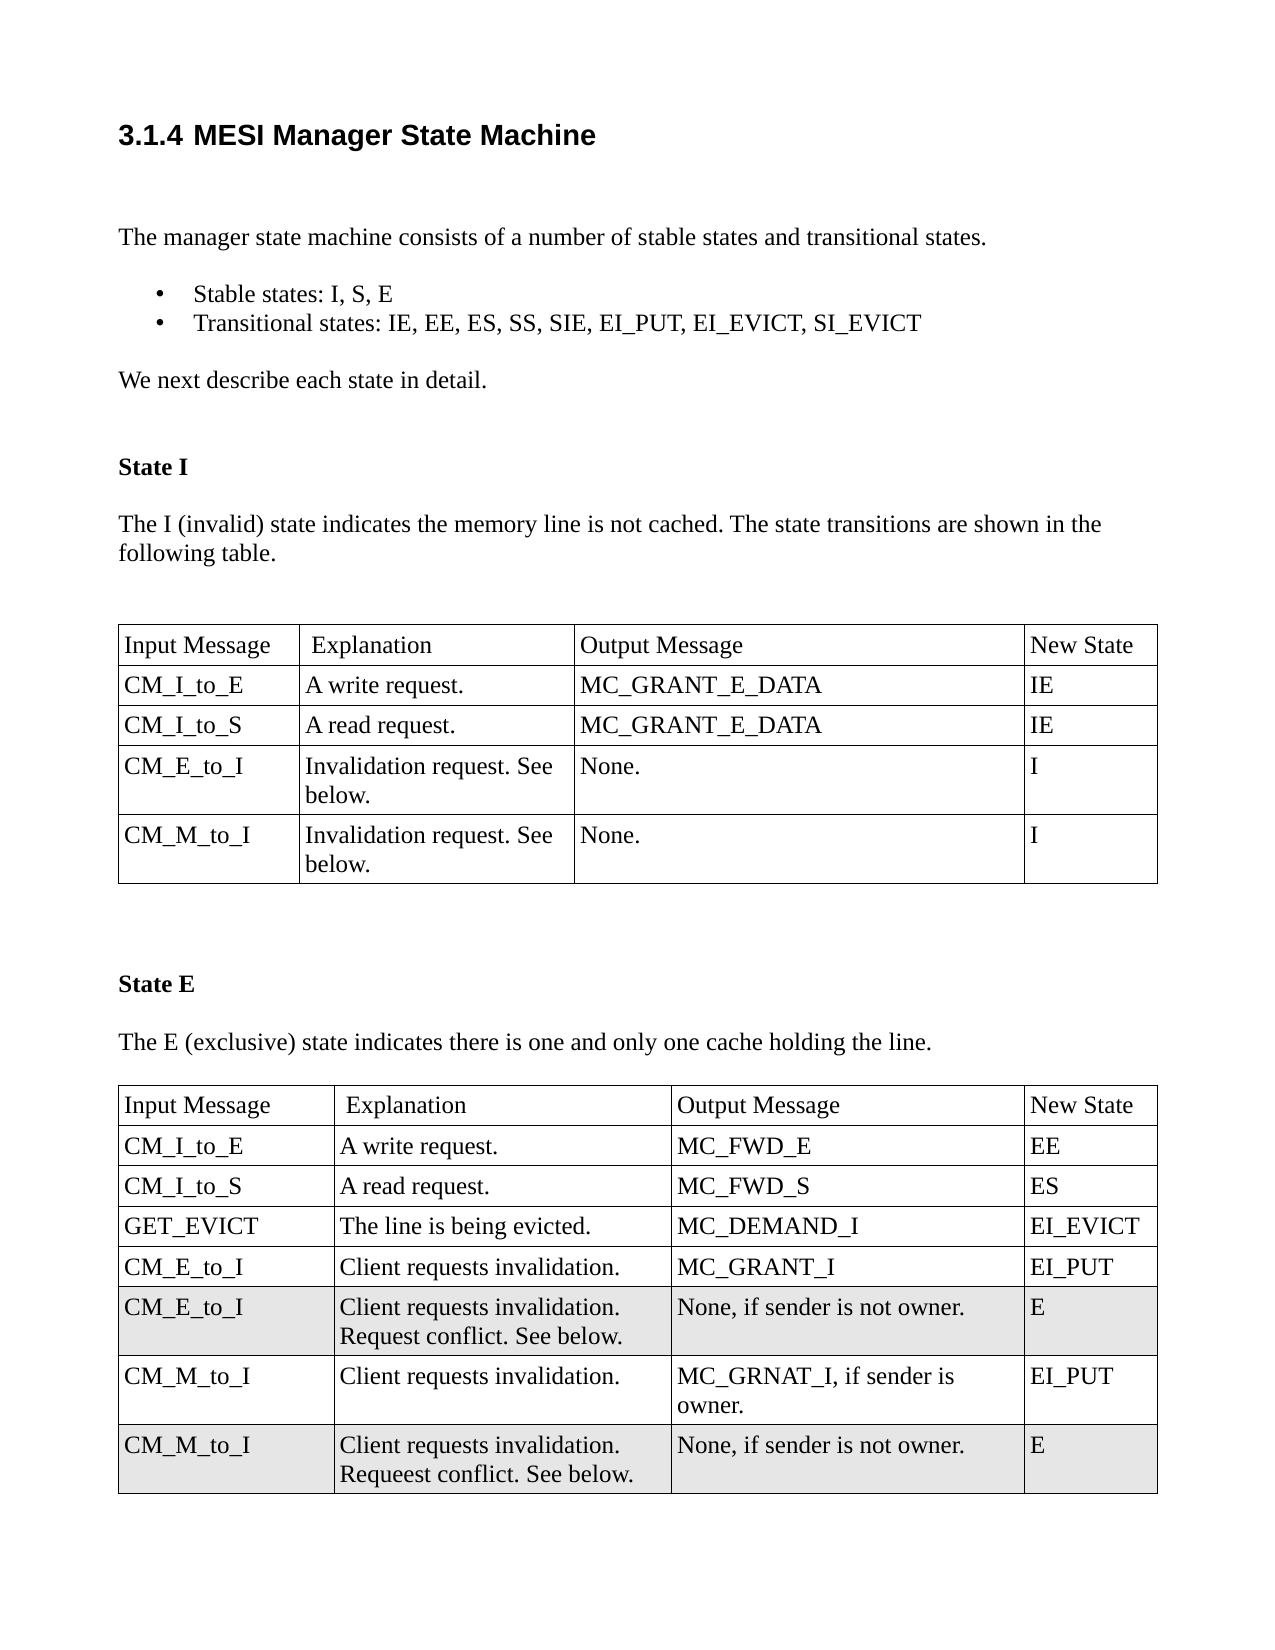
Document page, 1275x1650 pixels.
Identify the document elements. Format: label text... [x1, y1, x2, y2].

table_cell EE [1025, 1126, 1157, 1165]
table_cell Client requests invalidation. [335, 1247, 671, 1286]
table_cell A read request. [335, 1166, 671, 1206]
table_header Input Message [119, 1086, 334, 1125]
table_header Explanation [300, 625, 574, 664]
table_cell MC_GRANT_E_DATA [575, 706, 1024, 745]
table_cell Invalidation request. See below. [300, 815, 574, 883]
text State I [118, 452, 1157, 480]
table_cell None. [575, 815, 1024, 883]
table_cell CM_I_to_S [119, 706, 299, 745]
table_header Input Message [119, 625, 299, 664]
table_cell Client requests invalidation. [335, 1356, 671, 1424]
table_cell CM_M_to_I [119, 815, 299, 883]
text The manager state machine consists of a number of stable states and transitional states. [118, 222, 1157, 250]
text The I (invalid) state indicates the memory line is not cached. The state transitions are shown in the following table. [118, 509, 1157, 567]
table_cell EI_PUT [1025, 1356, 1157, 1424]
table_cell CM_M_to_I [119, 1425, 334, 1493]
table_header New State [1025, 1086, 1157, 1125]
table_cell CM_E_to_I [119, 1247, 334, 1286]
table_cell CM_M_to_I [119, 1356, 334, 1424]
table_cell MC_DEMAND_I [672, 1207, 1024, 1246]
table_cell A write request. [300, 666, 574, 705]
table_cell CM_I_to_E [119, 1126, 334, 1165]
table_cell MC_GRNAT_I, if sender is owner. [672, 1356, 1024, 1424]
table_cell MC_GRANT_I [672, 1247, 1024, 1286]
table_cell Client requests invalidation. Request conflict. See below. [335, 1287, 671, 1355]
table_cell GET_EVICT [119, 1207, 334, 1246]
subtitle MESI Manager State Machine [118, 118, 1157, 152]
text We next describe each state in detail. [118, 365, 1157, 394]
table_cell Client requests invalidation. Requeest conflict. See below. [335, 1425, 671, 1493]
table_header New State [1025, 625, 1157, 664]
table_cell EI_EVICT [1025, 1207, 1157, 1246]
table_cell A write request. [335, 1126, 671, 1165]
table_cell MC_GRANT_E_DATA [575, 666, 1024, 705]
list Transitional states: IE, EE, ES, SS, SIE, EI_PUT, EI_EVICT, SI_EVICT [156, 308, 1157, 337]
table_cell A read request. [300, 706, 574, 745]
table_cell Invalidation request. See below. [300, 746, 574, 814]
table_cell EI_PUT [1025, 1247, 1157, 1286]
table_cell The line is being evicted. [335, 1207, 671, 1246]
table_header Output Message [672, 1086, 1024, 1125]
table_cell IE [1025, 666, 1157, 705]
list Stable states: I, S, E [156, 279, 1157, 308]
table_cell E [1025, 1425, 1157, 1493]
table_cell IE [1025, 706, 1157, 745]
table_cell MC_FWD_S [672, 1166, 1024, 1206]
text The E (exclusive) state indicates there is one and only one cache holding the line. [118, 1027, 1157, 1056]
table_cell CM_E_to_I [119, 746, 299, 814]
table_cell CM_E_to_I [119, 1287, 334, 1355]
table_cell E [1025, 1287, 1157, 1355]
table_cell None, if sender is not owner. [672, 1425, 1024, 1493]
table_cell None. [575, 746, 1024, 814]
table_header Explanation [335, 1086, 671, 1125]
table_cell CM_I_to_S [119, 1166, 334, 1206]
table_cell I [1025, 746, 1157, 814]
table_cell MC_FWD_E [672, 1126, 1024, 1165]
table_cell CM_I_to_E [119, 666, 299, 705]
table_cell I [1025, 815, 1157, 883]
table_cell None, if sender is not owner. [672, 1287, 1024, 1355]
table_cell ES [1025, 1166, 1157, 1206]
table_header Output Message [575, 625, 1024, 664]
text State E [118, 969, 1157, 998]
